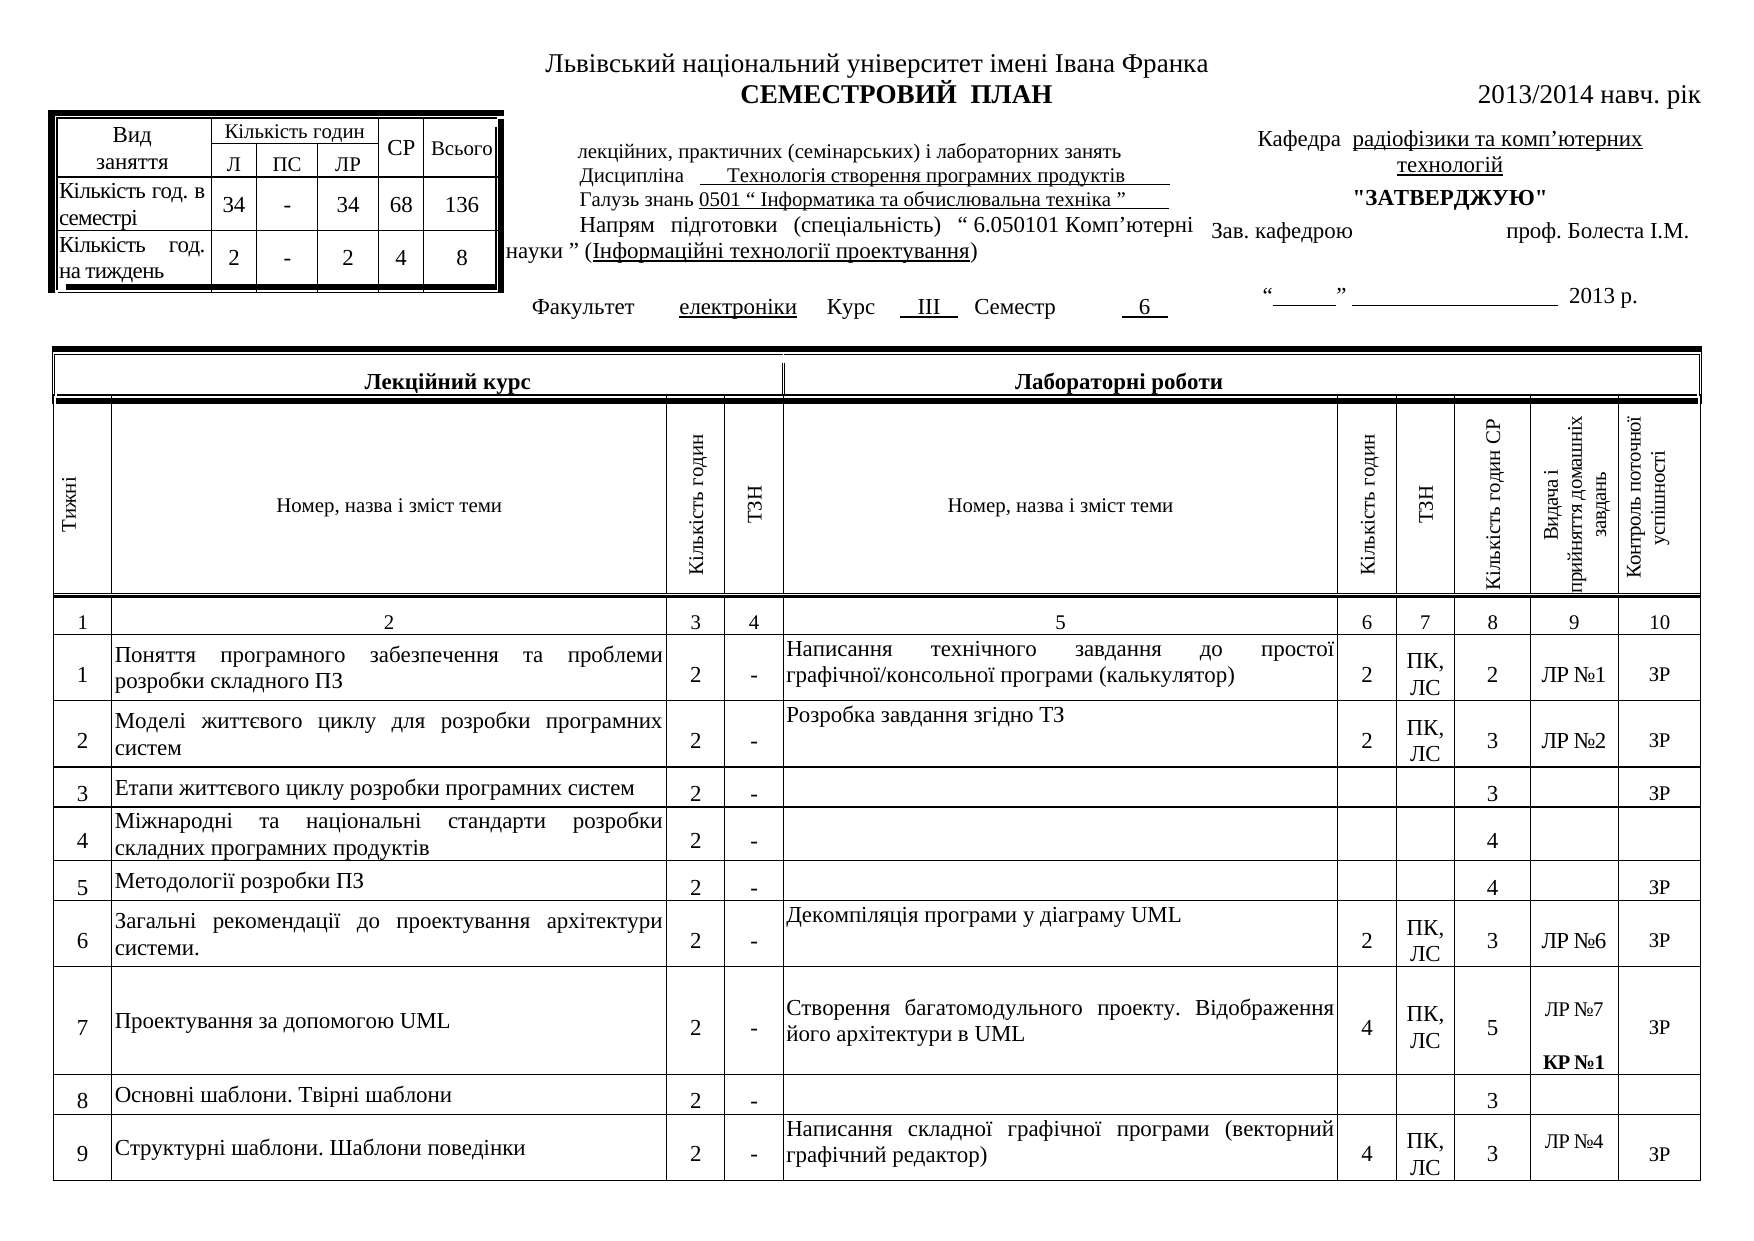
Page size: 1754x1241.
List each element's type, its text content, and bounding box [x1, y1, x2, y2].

table_cell 8 [424, 231, 495, 284]
table_cell 5 [1455, 967, 1530, 1074]
table_header [1618, 355, 1699, 394]
table_cell Методології розробки ПЗ [112, 861, 666, 900]
table_cell Структурні шаблони. Шаблони поведінки [112, 1115, 666, 1180]
table_header [1530, 355, 1618, 394]
table_cell Моделі життєвого циклу для розробки програмних систем [112, 701, 666, 766]
table_header СР [379, 119, 423, 176]
table_header Лабораторні роботи [783, 355, 1454, 394]
table_cell - [725, 808, 783, 860]
table_header 7 [1397, 598, 1454, 634]
table_cell ЛР [318, 144, 378, 176]
table_cell 2 [318, 231, 378, 284]
table_cell 3 [1455, 701, 1530, 766]
table_cell 3 [54, 768, 111, 806]
table_cell [784, 861, 1337, 900]
table_header 4 [725, 598, 783, 634]
table_header 2 [112, 598, 666, 634]
table_cell 2 [667, 967, 724, 1074]
table_cell ЗР [1619, 635, 1700, 700]
table_cell Декомпіляція програми у діаграму UML [784, 901, 1337, 966]
table_cell ПК, ЛС [1397, 901, 1454, 966]
table_cell [1619, 808, 1700, 860]
table_cell Загальні рекомендації до проектування архітектури системи. [112, 901, 666, 966]
table_header [55, 355, 112, 394]
table_cell - [725, 1115, 783, 1180]
table_cell ЛР №2 [1531, 701, 1618, 766]
table_cell [1531, 768, 1618, 806]
table_cell [1338, 768, 1396, 806]
table_cell ПК, ЛС [1397, 635, 1454, 700]
table_cell 2 [1338, 701, 1396, 766]
table_cell 8 [54, 1075, 111, 1114]
table_cell Номер, назва і зміст теми [784, 404, 1337, 593]
table_cell - [725, 901, 783, 966]
table_cell [53, 284, 500, 320]
table_header 6 [1338, 598, 1396, 634]
table_header Кафедра радіофізики та комп’ютерних технологій "ЗАТВЕРДЖУЮ" Зав. кафедрою проф. Болеста І.М. “ ” 2013 р. [1199, 110, 1701, 320]
table_cell [784, 808, 1337, 860]
table_header 3 [667, 598, 724, 634]
table_cell 2 [1455, 635, 1530, 700]
table_cell Етапи життєвого циклу розробки програмних систем [112, 768, 666, 806]
table_cell 6 [54, 901, 111, 966]
table_cell 2 [212, 231, 256, 284]
table_cell 2 [667, 901, 724, 966]
table_cell Написання технічного завдання до простої графічної/консольної програми (калькулятор) [784, 635, 1337, 700]
table_header 10 [1619, 598, 1700, 634]
table_cell [1338, 808, 1396, 860]
table_cell [784, 768, 1337, 806]
table_cell Написання складної графічної програми (векторний графічний редактор) [784, 1115, 1337, 1180]
table_cell - [725, 861, 783, 900]
table_cell Тижні [54, 394, 111, 593]
table_cell 5 [54, 861, 111, 900]
table_cell 2 [1338, 901, 1396, 966]
table_cell - [725, 701, 783, 766]
table_cell [1397, 861, 1454, 900]
table_cell Л [212, 144, 256, 176]
table_header Вид заняття [58, 119, 211, 176]
table_cell ЗР [1619, 861, 1700, 900]
table_header [1454, 355, 1530, 394]
table_cell [1531, 808, 1618, 860]
table_cell Поняття програмного забезпечення та проблеми розробки складного ПЗ [112, 635, 666, 700]
table_cell ПК, ЛС [1397, 1115, 1454, 1180]
table_cell - [725, 967, 783, 1074]
table_cell 4 [1338, 967, 1396, 1074]
table_cell Контроль поточної успішності [1619, 394, 1700, 593]
table_cell 2 [54, 701, 111, 766]
table_cell 3 [1455, 1075, 1530, 1114]
text СЕМЕСТРОВИЙ ПЛАН 2013/2014 навч. рік [53, 78, 1701, 109]
table_cell [1531, 1075, 1618, 1114]
table_cell 1 [54, 635, 111, 700]
table_cell [1397, 768, 1454, 806]
table_header 1 [54, 598, 111, 634]
table_cell - [725, 768, 783, 806]
table_header 8 [1455, 598, 1530, 634]
table_cell 4 [379, 231, 423, 284]
table_cell - [725, 1075, 783, 1114]
table_cell ЛР №7 КР №1 [1531, 967, 1618, 1074]
table_cell ЛР №4 [1531, 1115, 1618, 1180]
table_cell - [257, 178, 317, 230]
table_cell 9 [54, 1115, 111, 1180]
table_cell Кількість годин [667, 404, 724, 593]
table_cell 2 [667, 701, 724, 766]
table_cell ПК, ЛС [1397, 701, 1454, 766]
table_cell 3 [1455, 768, 1530, 806]
table_cell Кількість год. на тиждень [58, 231, 211, 284]
table_cell 2 [667, 808, 724, 860]
table_cell Номер, назва і зміст теми [112, 404, 666, 593]
table_cell ЗР [1619, 901, 1700, 966]
table_header Всього [424, 116, 500, 176]
table_cell ЗР [1619, 967, 1700, 1074]
table_cell 2 [667, 861, 724, 900]
table_cell 136 [424, 178, 495, 230]
table_cell [1397, 808, 1454, 860]
table_cell 2 [667, 635, 724, 700]
table_cell ПК, ЛС [1397, 967, 1454, 1074]
table_cell Факультет електроніки Курс ІІІ Семестр 6 [500, 284, 1199, 320]
table_cell ЗР [1619, 1115, 1700, 1180]
table_cell Кількість годин СР [1455, 404, 1530, 593]
table_cell [1397, 1075, 1454, 1114]
table_cell ЗР [1619, 768, 1700, 806]
table_header Лекційний курс [112, 355, 783, 394]
table_cell Створення багатомодульного проекту. Відображення його архітектури в UML [784, 967, 1337, 1074]
table_cell [1338, 861, 1396, 900]
table_cell Кількість годин [1338, 404, 1396, 593]
table_cell ЛР №6 [1531, 901, 1618, 966]
table_cell 2 [667, 768, 724, 806]
table_cell ЛР №1 [1531, 635, 1618, 700]
table_cell 4 [1455, 861, 1530, 900]
table_header 9 [1531, 598, 1618, 634]
table_cell [784, 1075, 1337, 1114]
table_cell [1531, 861, 1618, 900]
table_cell Міжнародні та національні стандарти розробки складних програмних продуктів [112, 808, 666, 860]
table_cell 34 [212, 178, 256, 230]
table_cell 3 [1455, 901, 1530, 966]
table_cell ТЗН [725, 404, 783, 593]
table_cell Кількість год. в семестрі [58, 178, 211, 230]
table_cell 2 [667, 1075, 724, 1114]
table_cell ЗР [1619, 701, 1700, 766]
text Львівський національний університет імені Івана Франка [53, 47, 1701, 78]
table_cell Проектування за допомогою UML [112, 967, 666, 1074]
table_cell [1338, 1075, 1396, 1114]
table_cell 34 [318, 178, 378, 230]
table_cell 4 [1455, 808, 1530, 860]
table_cell ПС [257, 144, 317, 176]
table_cell 2 [1338, 635, 1396, 700]
table_cell 68 [379, 178, 423, 230]
table_cell Розробка завдання згідно ТЗ [784, 701, 1337, 766]
table_cell Видача і прийняття домашніх завдань [1531, 404, 1618, 593]
table_header лекційних, практичних (семінарських) і лабораторних занять Дисципліна Технологія створення програмних продуктів Галузь знань 0501 “ Інформатика та обчислювальна техніка ” Напрям підготовки (спеціальність) “ 6.050101 Комп’ютерні науки ” (Інформаційні технології проектування) [500, 110, 1199, 284]
table_header Кількість годин [212, 119, 378, 143]
table_cell 4 [54, 808, 111, 860]
table_cell ТЗН [1397, 404, 1454, 593]
table_cell - [257, 231, 317, 284]
table_cell [1619, 1075, 1700, 1114]
table_cell 7 [54, 967, 111, 1074]
table_cell Основні шаблони. Твірні шаблони [112, 1075, 666, 1114]
table_cell - [725, 635, 783, 700]
table_cell 3 [1455, 1115, 1530, 1180]
table_header 5 [784, 598, 1337, 634]
table_cell 4 [1338, 1115, 1396, 1180]
table_cell 2 [667, 1115, 724, 1180]
